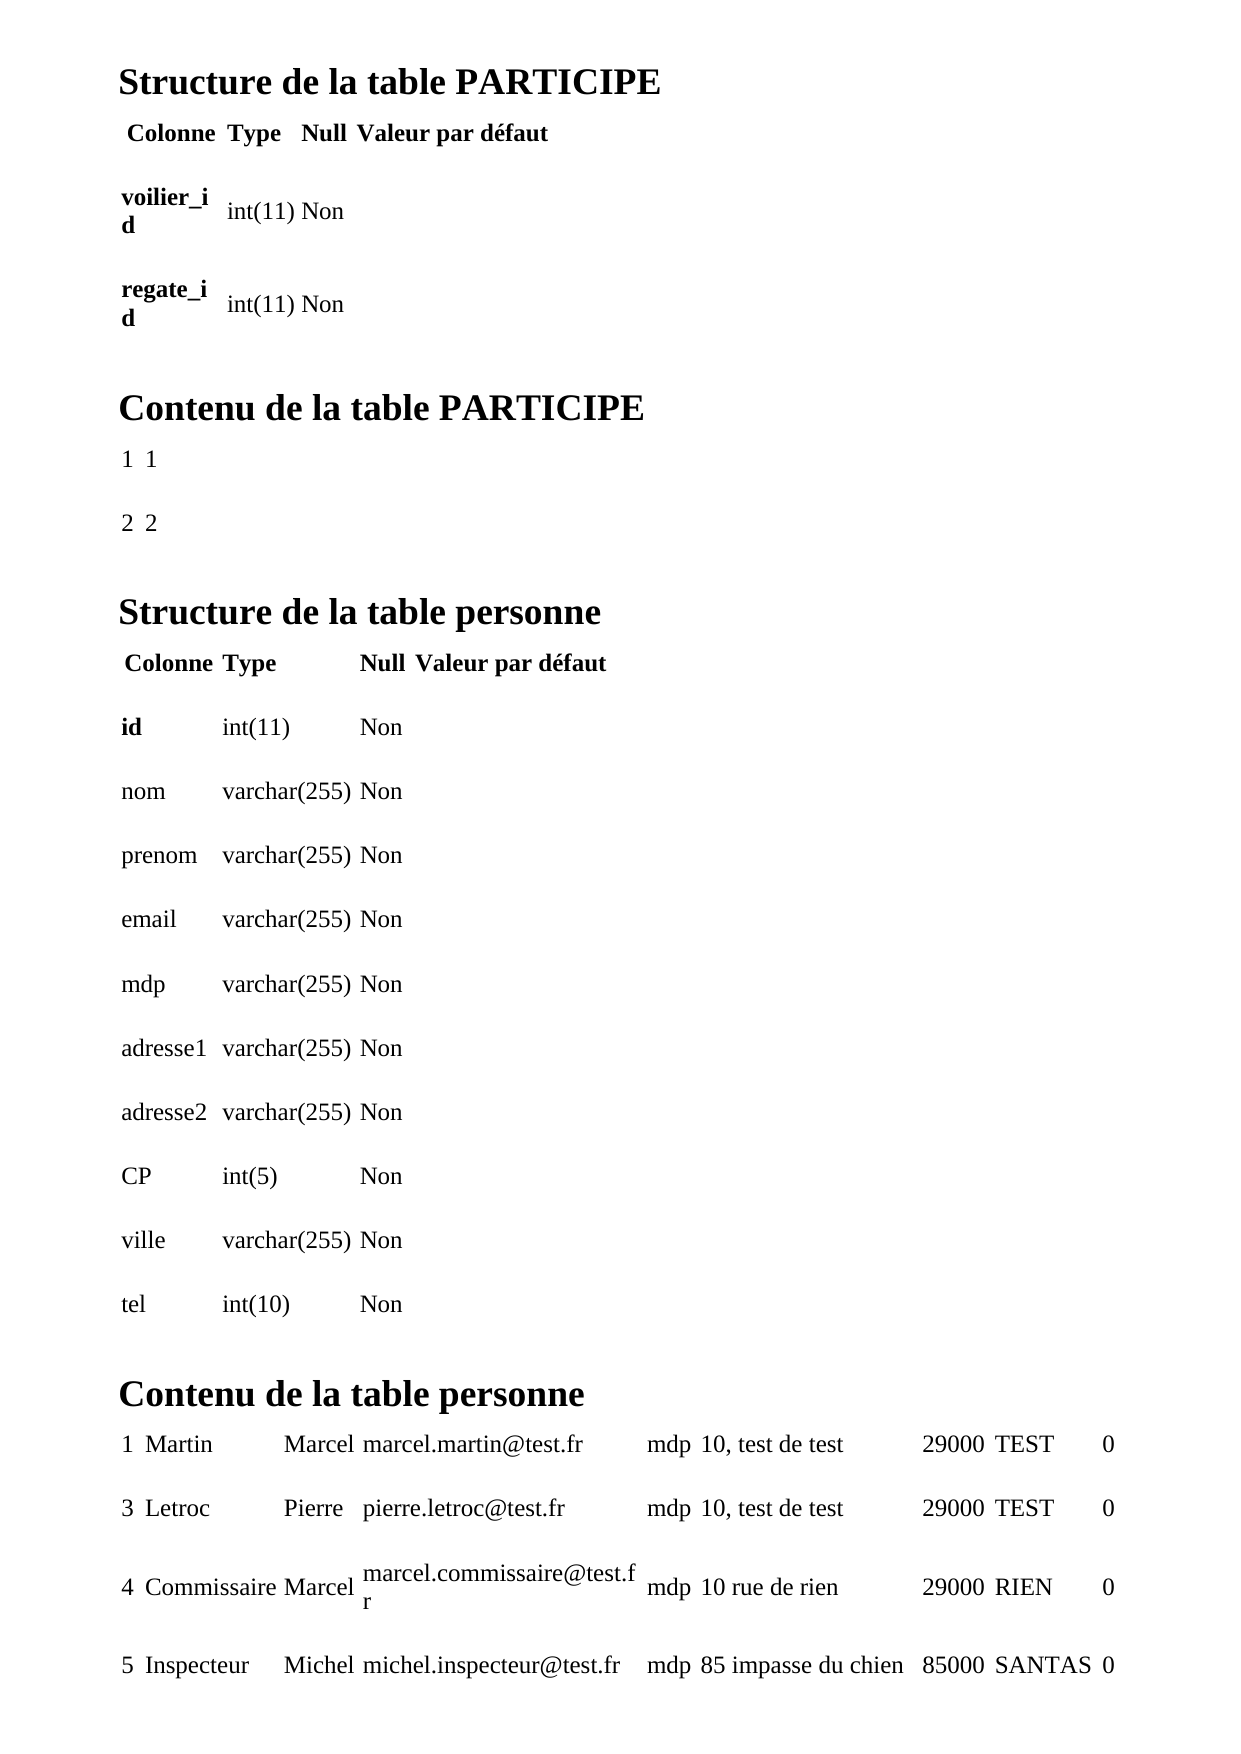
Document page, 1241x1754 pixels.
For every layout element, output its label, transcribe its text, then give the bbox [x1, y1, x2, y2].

table_header 10, test de test [698, 1427, 909, 1491]
table_cell Non [357, 902, 412, 966]
table_cell prenom [118, 838, 219, 902]
table_cell Non [357, 1030, 412, 1094]
table_cell int(11) [224, 272, 298, 364]
table_header Null [298, 115, 353, 179]
table_header marcel.martin@test.fr [360, 1427, 644, 1491]
table_cell Non [298, 179, 353, 272]
table_cell [412, 1222, 614, 1286]
table_cell 5 [118, 1648, 142, 1688]
table_cell [412, 774, 614, 838]
table_cell 4 [118, 1555, 142, 1647]
table_cell Non [357, 966, 412, 1030]
table_cell [412, 902, 614, 966]
subtitle Contenu de la table PARTICIPE [118, 385, 1181, 428]
table_cell TEST [992, 1491, 1099, 1555]
table_header Type [219, 645, 357, 709]
table_cell email [118, 902, 219, 966]
table_cell adresse1 [118, 1030, 219, 1094]
table_cell [412, 1030, 614, 1094]
table_cell 0 [1099, 1491, 1124, 1555]
table_cell adresse2 [118, 1094, 219, 1158]
table_cell mdp [644, 1491, 697, 1555]
table_cell Non [357, 1158, 412, 1222]
subtitle Structure de la table PARTICIPE [118, 59, 1181, 102]
table_cell Letroc [142, 1491, 281, 1555]
table_cell Non [357, 774, 412, 838]
table_cell marcel.commissaire@test.fr [360, 1555, 644, 1647]
table_cell varchar(255) [219, 774, 357, 838]
table_cell Michel [281, 1648, 360, 1688]
table_cell 85 impasse du chien [698, 1648, 909, 1688]
table_cell Commissaire [142, 1555, 281, 1647]
table_cell int(10) [219, 1286, 357, 1350]
table_cell regate_id [118, 272, 224, 364]
table_cell pierre.letroc@test.fr [360, 1491, 644, 1555]
table_cell Non [357, 1094, 412, 1158]
table_cell SANTAS [992, 1648, 1099, 1688]
table_cell [412, 1286, 614, 1350]
table_cell RIEN [992, 1555, 1099, 1647]
table_cell 3 [118, 1491, 142, 1555]
subtitle Structure de la table personne [118, 590, 1181, 633]
table_header mdp [644, 1427, 697, 1491]
table_header 1 [118, 441, 142, 505]
table_header Colonne [118, 645, 219, 709]
table_cell michel.inspecteur@test.fr [360, 1648, 644, 1688]
table_cell 10 rue de rien [698, 1555, 909, 1647]
table_cell Pierre [281, 1491, 360, 1555]
table_cell 29000 [919, 1491, 992, 1555]
table_cell varchar(255) [219, 838, 357, 902]
table_cell mdp [118, 966, 219, 1030]
table_header Valeur par défaut [354, 115, 556, 179]
table_cell [909, 1648, 919, 1688]
table_cell Non [357, 838, 412, 902]
table_cell int(11) [219, 710, 357, 773]
subtitle Contenu de la table personne [118, 1371, 1181, 1414]
table_cell Non [357, 1286, 412, 1350]
table_cell [412, 966, 614, 1030]
table_cell varchar(255) [219, 1094, 357, 1158]
table_cell int(11) [224, 179, 298, 272]
table_cell [909, 1555, 919, 1647]
table_cell varchar(255) [219, 1222, 357, 1286]
table_cell 0 [1099, 1648, 1124, 1688]
table_header 1 [118, 1427, 142, 1491]
table_cell [354, 272, 556, 364]
table_cell Marcel [281, 1555, 360, 1647]
table_cell varchar(255) [219, 902, 357, 966]
table_cell ville [118, 1222, 219, 1286]
table_cell nom [118, 774, 219, 838]
table_cell mdp [644, 1648, 697, 1688]
table_cell [412, 710, 614, 773]
table_cell Non [357, 710, 412, 773]
table_cell 2 [142, 505, 167, 569]
table_cell varchar(255) [219, 966, 357, 1030]
table_cell [412, 1094, 614, 1158]
table_header Marcel [281, 1427, 360, 1491]
table_cell [412, 1158, 614, 1222]
table_cell mdp [644, 1555, 697, 1647]
table_cell 0 [1099, 1555, 1124, 1647]
table_header Colonne [118, 115, 224, 179]
table_header Type [224, 115, 298, 179]
table_cell 10, test de test [698, 1491, 909, 1555]
table_header TEST [992, 1427, 1099, 1491]
table_cell [909, 1491, 919, 1555]
table_cell 29000 [919, 1555, 992, 1647]
table_cell Non [298, 272, 353, 364]
table_cell voilier_id [118, 179, 224, 272]
table_cell CP [118, 1158, 219, 1222]
table_cell Inspecteur [142, 1648, 281, 1688]
table_header Null [357, 645, 412, 709]
table_header 0 [1099, 1427, 1124, 1491]
table_cell int(5) [219, 1158, 357, 1222]
table_cell [354, 179, 556, 272]
table_cell tel [118, 1286, 219, 1350]
table_header 29000 [919, 1427, 992, 1491]
table_cell Non [357, 1222, 412, 1286]
table_cell 85000 [919, 1648, 992, 1688]
table_header Valeur par défaut [412, 645, 614, 709]
table_cell [412, 838, 614, 902]
table_header Martin [142, 1427, 281, 1491]
table_header [909, 1427, 919, 1491]
table_cell id [118, 710, 219, 773]
table_cell 2 [118, 505, 142, 569]
table_header 1 [142, 441, 167, 505]
table_cell varchar(255) [219, 1030, 357, 1094]
